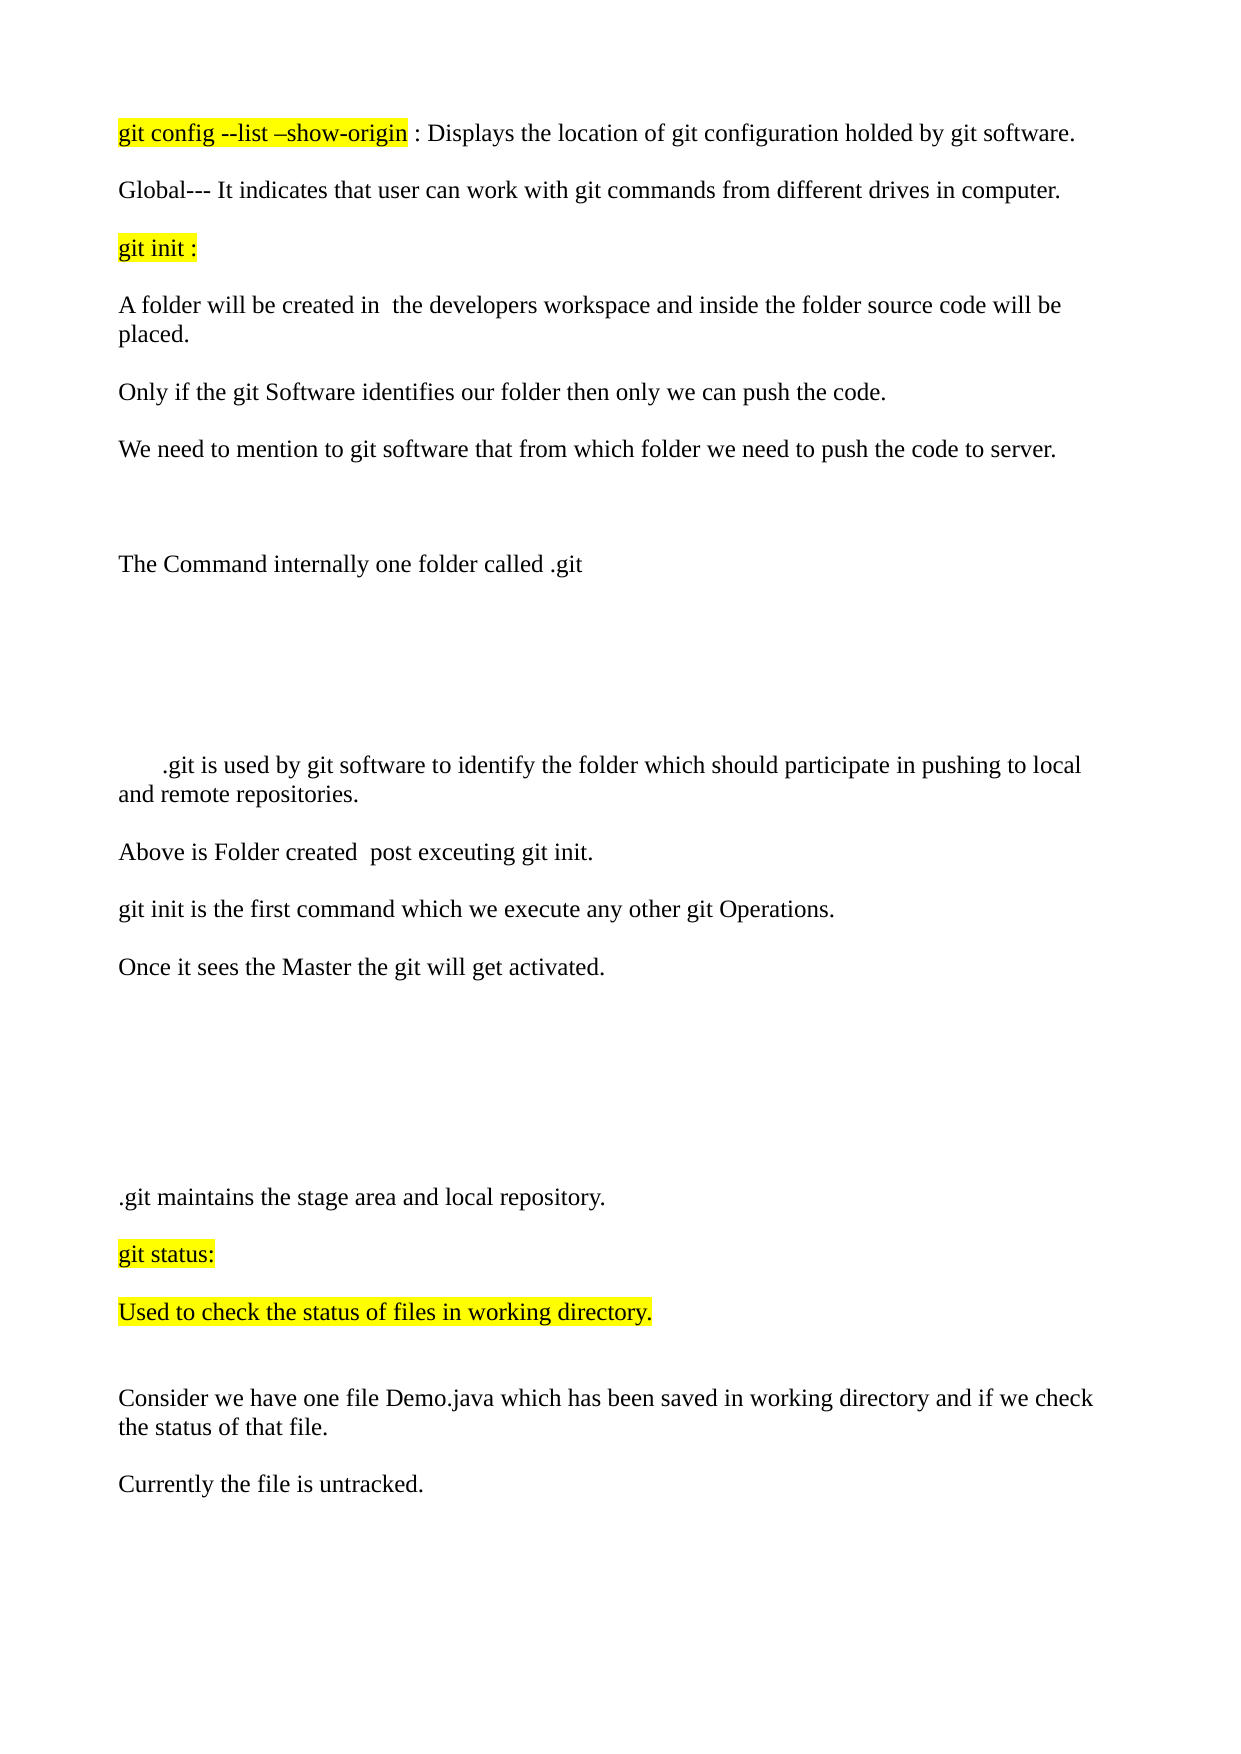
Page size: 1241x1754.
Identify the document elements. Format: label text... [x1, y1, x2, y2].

text We need to mention to git software that from which folder we need to push the code to server. [118, 434, 1122, 463]
text Consider we have one file Demo.java which has been saved in working directory and if we check the status of that file. [118, 1383, 1122, 1441]
text git init is the first command which we execute any other git Operations. [118, 894, 1122, 923]
text Above is Folder created post exceuting git init. [118, 837, 1122, 866]
text The Command internally one folder called .git [118, 549, 1122, 578]
text git status: [118, 1239, 1122, 1268]
text .git is used by git software to identify the folder which should participate in pushing to local and remote repositories. [118, 751, 1122, 808]
text Currently the file is untracked. [118, 1469, 1122, 1498]
text Once it sees the Master the git will get activated. [118, 952, 1122, 981]
text .git maintains the stage area and local repository. [118, 1182, 1122, 1211]
text Only if the git Software identifies our folder then only we can push the code. [118, 377, 1122, 406]
text git config --list –show-origin : Displays the location of git configuration holded by git software. [118, 118, 1122, 147]
text Global--- It indicates that user can work with git commands from different drives in computer. [118, 176, 1122, 204]
text git init : [118, 233, 1122, 262]
text A folder will be created in the developers workspace and inside the folder source code will be placed. [118, 291, 1122, 348]
text Used to check the status of files in working directory. [118, 1297, 1122, 1326]
